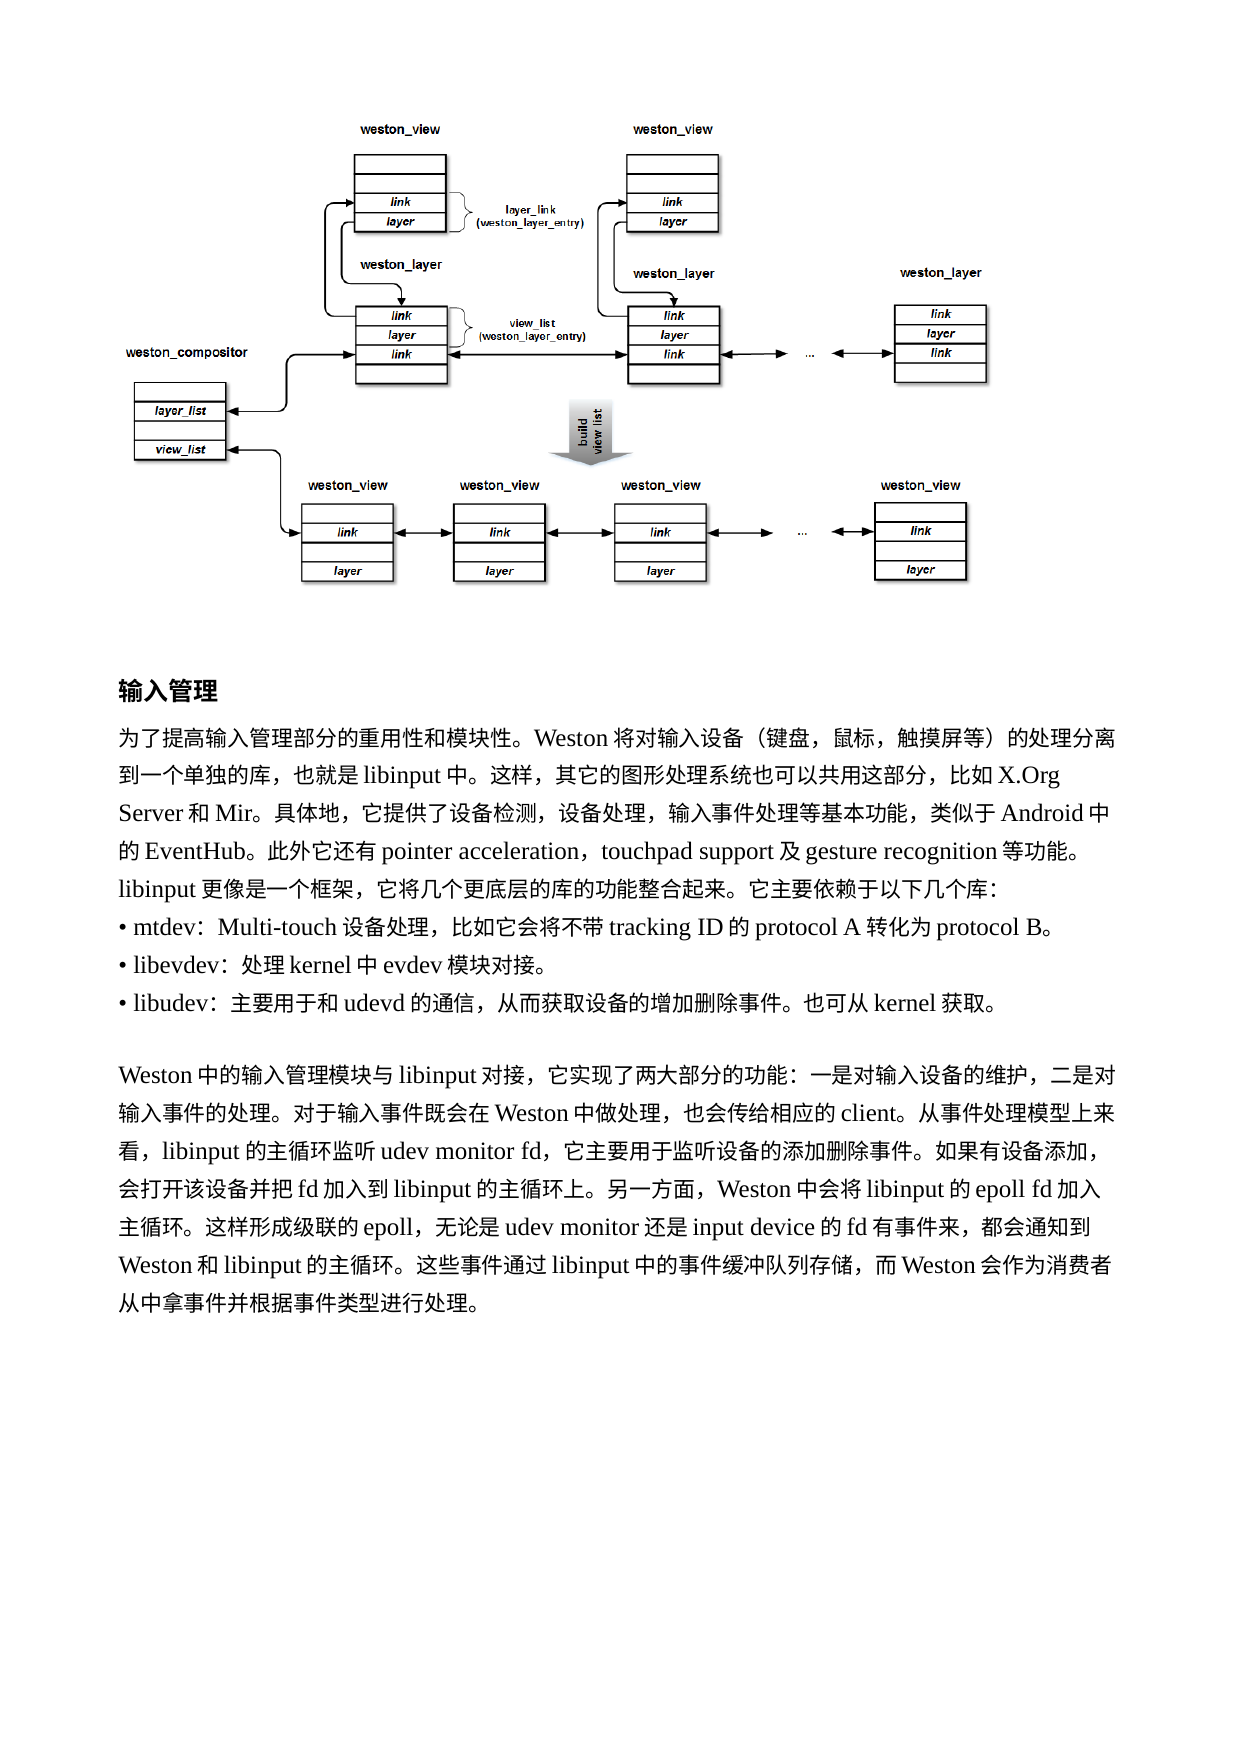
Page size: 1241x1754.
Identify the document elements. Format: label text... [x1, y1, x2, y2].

picture [118, 118, 994, 590]
subtitle 输入管理 [118, 672, 1122, 708]
text 为了提高输入管理部分的重用性和模块性。Weston将对输入设备（键盘，鼠标，触摸屏等）的处理分离到一个单独的库，也就是libinput中。这样，其它的图形处理系统也可以共用这部分，比如X.Org Server和Mir。具体地，它提供了设备检测，设备处理，输入事件处理等基本功能，类似于Android中的EventHub。此外它还有pointer acceleration，touchpad support及gesture recognition等功能。libinput更像是一个框架，它将几个更底层的库的功能整合起来。它主要依赖于以下几个库： • mtdev：Multi-touch设备处理，比如它会将不带tracking ID的protocol A转化为protocol B。 • libevdev：处理kernel中evdev模块对接。 • libudev：主要用于和udevd的通信，从而获取设备的增加删除事件。也可从kernel获取。 Weston中的输入管理模块与libinput对接，它实现了两大部分的功能：一是对输入设备的维护，二是对输入事件的处理。对于输入事件既会在Weston中做处理，也会传给相应的client。从事件处理模型上来看，libinput的主循环监听udev monitor fd，它主要用于监听设备的添加删除事件。如果有设备添加，会打开该设备并把fd加入到libinput的主循环上。另一方面，Weston中会将libinput的epoll fd加入主循环。这样形成级联的epoll，无论是udev monitor还是input device的fd有事件来，都会通知到Weston和libinput的主循环。这些事件通过libinput中的事件缓冲队列存储，而Weston会作为消费者从中拿事件并根据事件类型进行处理。 [118, 721, 1122, 1318]
